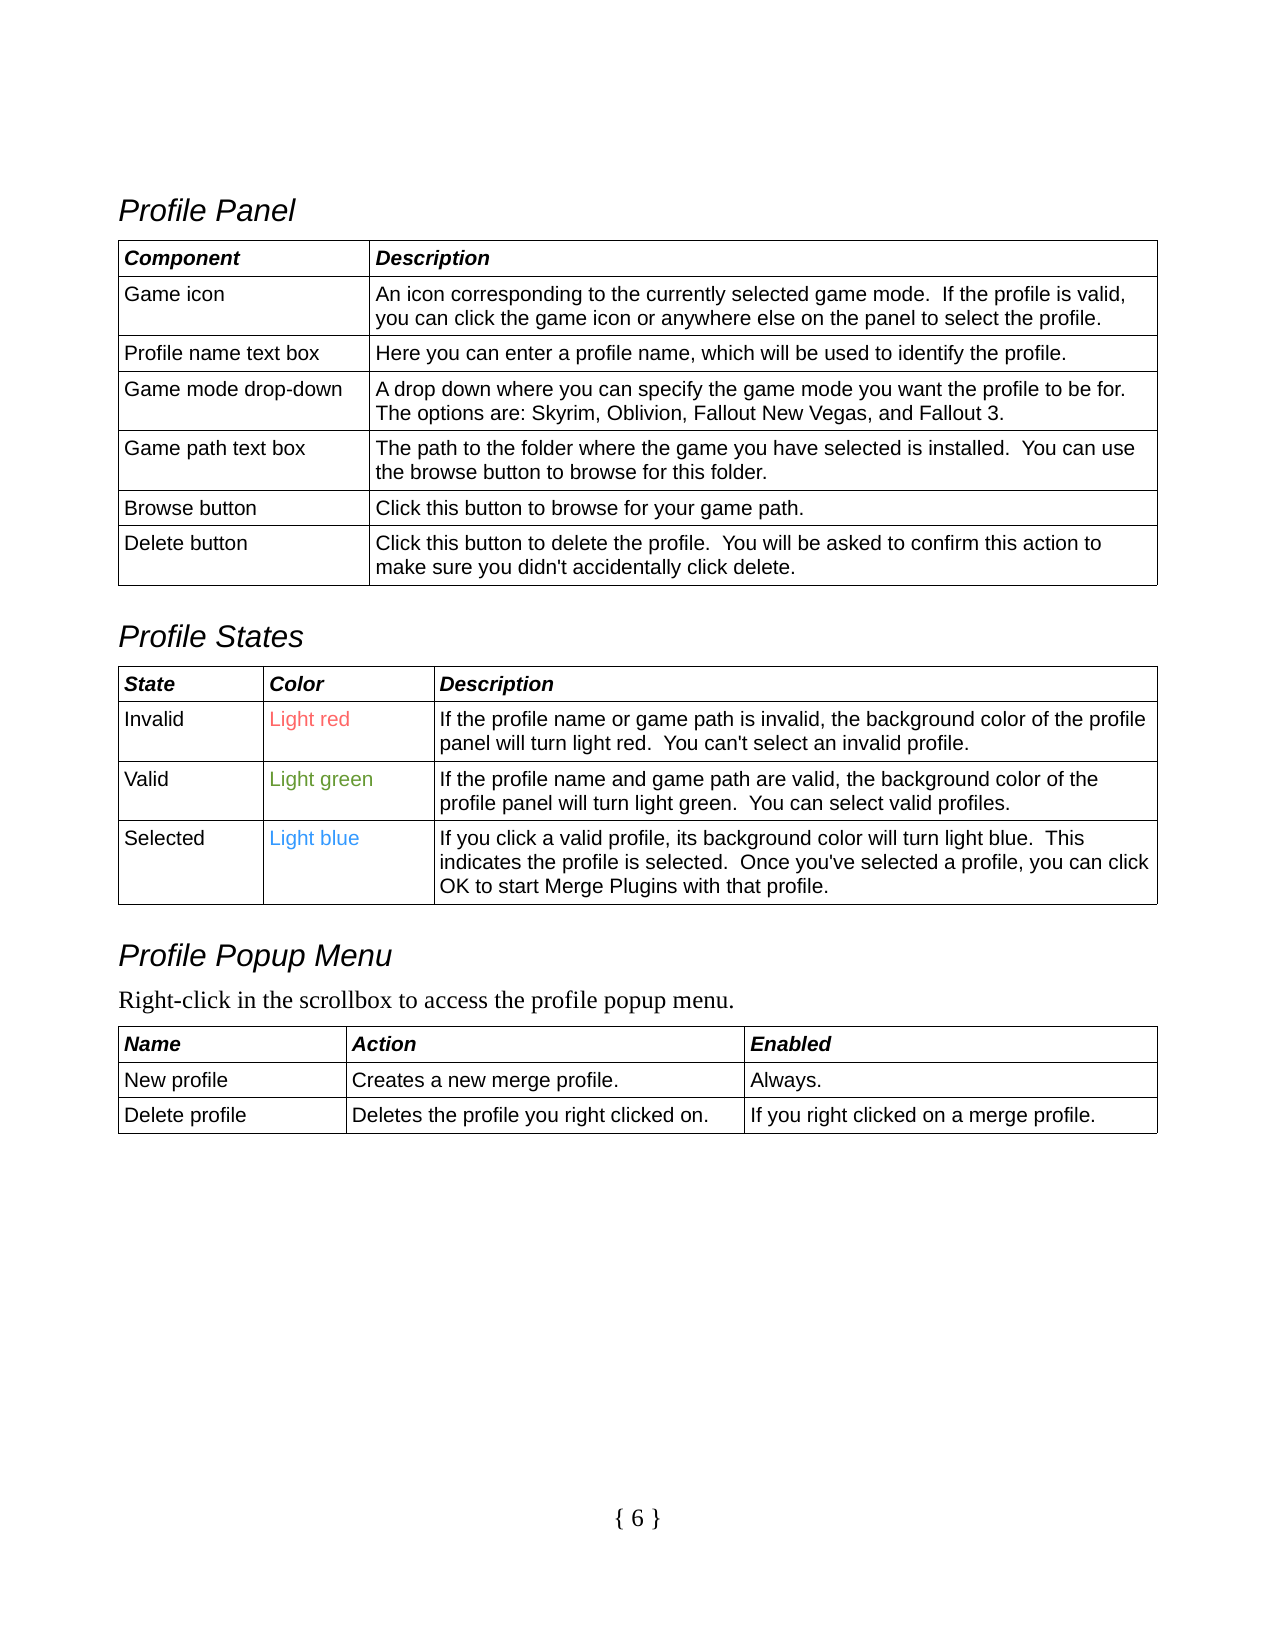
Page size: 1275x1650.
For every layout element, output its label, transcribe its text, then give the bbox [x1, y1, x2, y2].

table_cell Always. [745, 1063, 1157, 1097]
table_header Description [370, 241, 1157, 276]
table_cell If you click a valid profile, its background color will turn light blue. This indicates the profile is selected. Once you've selected a profile, you can click OK to start Merge Plugins with that profile. [435, 821, 1157, 904]
table_cell New profile [119, 1063, 346, 1097]
table_cell Click this button to delete the profile. You will be asked to confirm this action to make sure you didn't accidentally click delete. [370, 526, 1157, 585]
table_cell If the profile name or game path is invalid, the background color of the profile panel will turn light red. You can't select an invalid profile. [435, 702, 1157, 761]
table_header Name [119, 1027, 346, 1062]
table_cell Invalid [119, 702, 263, 761]
table_cell Light blue [264, 821, 434, 904]
table_cell Browse button [119, 491, 369, 525]
table_header Component [119, 241, 369, 276]
table_header Enabled [745, 1027, 1157, 1062]
table_cell Valid [119, 762, 263, 820]
table_cell Here you can enter a profile name, which will be used to identify the profile. [370, 336, 1157, 371]
table_cell If you right clicked on a merge profile. [745, 1098, 1157, 1133]
table_header Color [264, 667, 434, 701]
table_cell Game mode drop-down [119, 372, 369, 430]
table_cell An icon corresponding to the currently selected game mode. If the profile is valid, you can click the game icon or anywhere else on the panel to select the profile. [370, 277, 1157, 335]
table_cell Light red [264, 702, 434, 761]
subtitle Profile States [118, 618, 1157, 654]
subtitle Profile Panel [118, 192, 1157, 228]
table_cell Click this button to browse for your game path. [370, 491, 1157, 525]
table_cell Creates a new merge profile. [347, 1063, 744, 1097]
table_cell Delete button [119, 526, 369, 585]
text Right-click in the scrollbox to access the profile popup menu. [118, 985, 1157, 1013]
table_cell If the profile name and game path are valid, the background color of the profile panel will turn light green. You can select valid profiles. [435, 762, 1157, 820]
table_cell Delete profile [119, 1098, 346, 1133]
table_cell Game path text box [119, 431, 369, 490]
table_cell Game icon [119, 277, 369, 335]
table_cell A drop down where you can specify the game mode you want the profile to be for. The options are: Skyrim, Oblivion, Fallout New Vegas, and Fallout 3. [370, 372, 1157, 430]
table_cell The path to the folder where the game you have selected is installed. You can use the browse button to browse for this folder. [370, 431, 1157, 490]
table_header Action [347, 1027, 744, 1062]
table_cell Light green [264, 762, 434, 820]
table_cell Selected [119, 821, 263, 904]
table_cell Profile name text box [119, 336, 369, 371]
table_cell Deletes the profile you right clicked on. [347, 1098, 744, 1133]
subtitle Profile Popup Menu [118, 937, 1157, 973]
table_header State [119, 667, 263, 701]
table_header Description [435, 667, 1157, 701]
